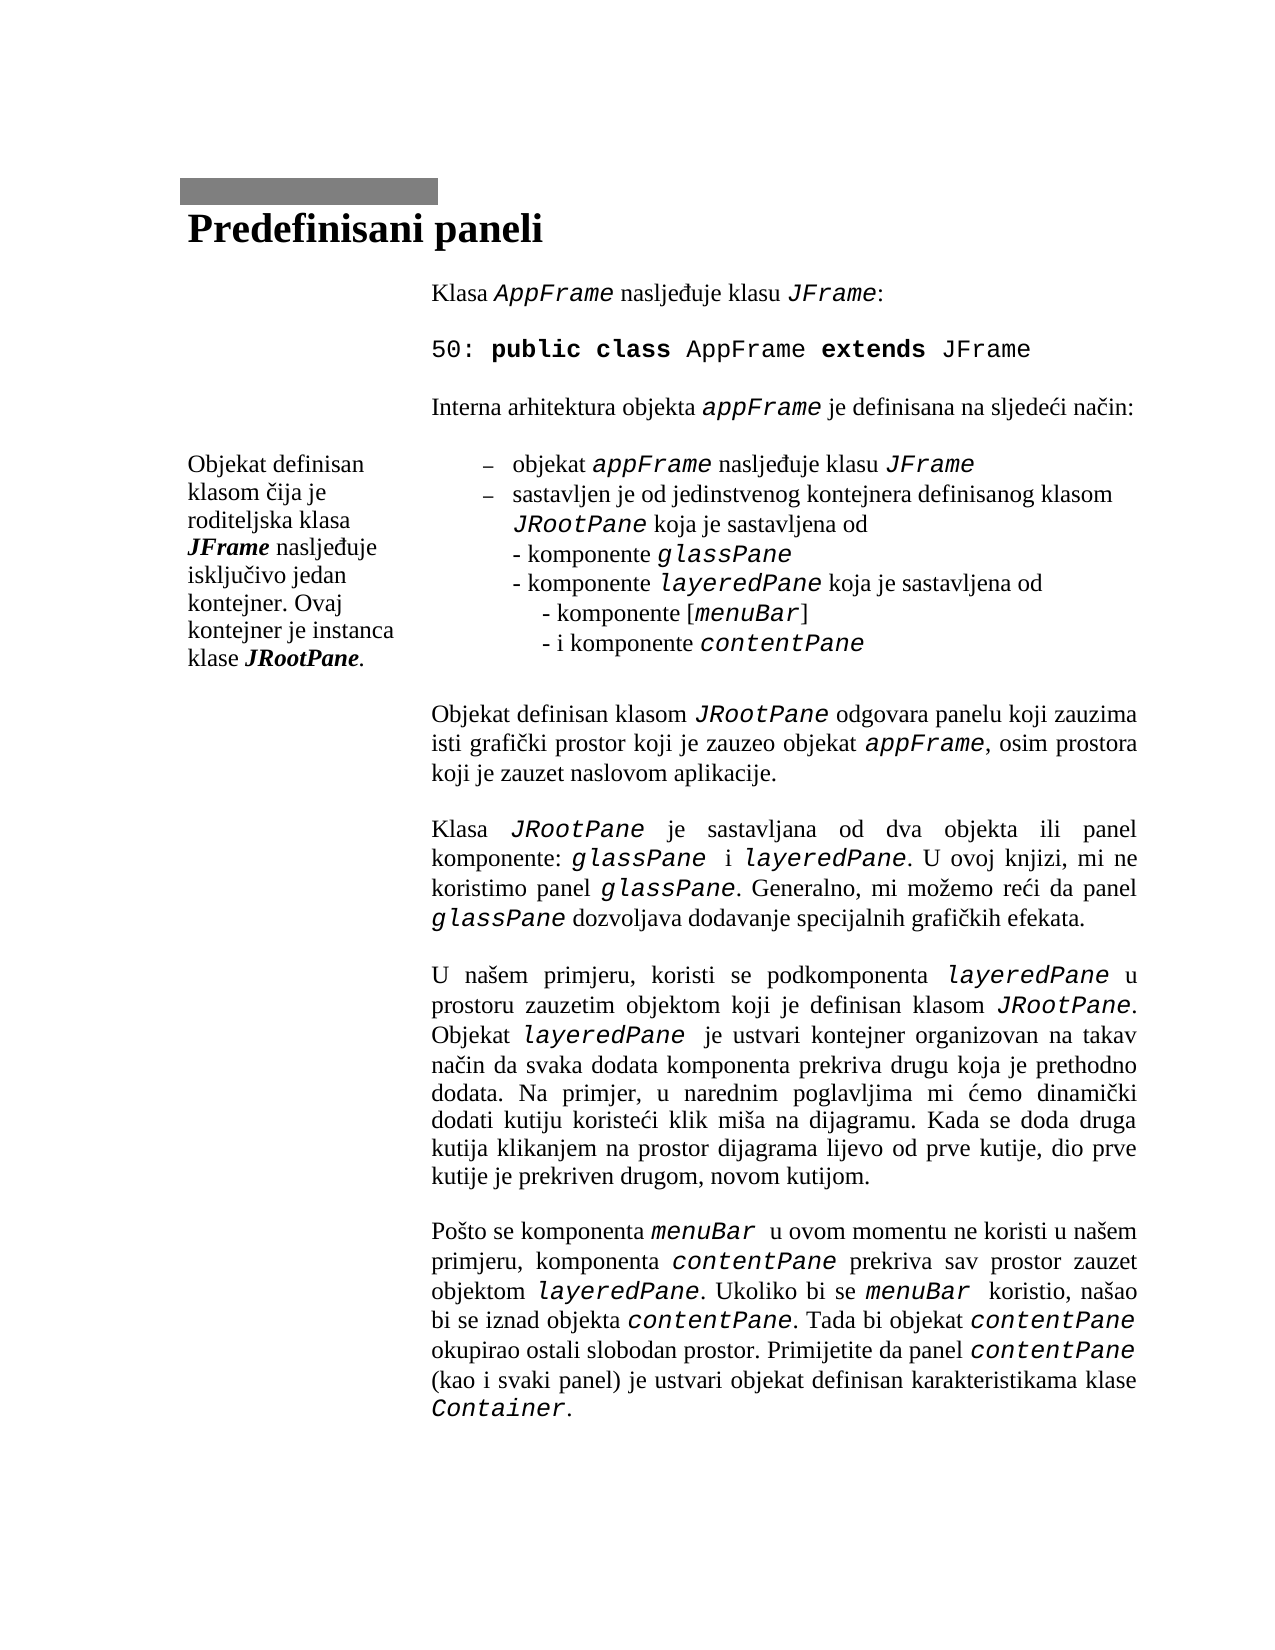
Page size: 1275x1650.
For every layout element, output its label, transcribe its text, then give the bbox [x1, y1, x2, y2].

table_header U našem primjeru, koristi se podkomponenta layeredPane u prostoru zauzetim objektom koji je definisan klasom JRootPane. Objekat layeredPane je ustvari kontejner organizovan na takav način da svaka dodata komponenta prekriva drugu koja je prethodno dodata. Na primjer, u narednim poglavljima mi ćemo dinamički dodati kutiju koristeći klik miša na dijagramu. Kada se doda druga kutija klikanjem na prostor dijagrama lijevo od prve kutije, dio prve kutije je prekriven drugom, novom kutijom. [424, 962, 1145, 1189]
table_header [180, 1217, 424, 1424]
subtitle Predefinisani paneli [187, 205, 1087, 252]
table_header 50: public class AppFrame extends JFrame [424, 337, 1145, 365]
table_header Pošto se komponenta menuBar u ovom momentu ne koristi u našem primjeru, komponenta contentPane prekriva sav prostor zauzet objektom layeredPane. Ukoliko bi se menuBar koristio, našao bi se iznad objekta contentPane. Tada bi objekat contentPane okupirao ostali slobodan prostor. Primijetite da panel contentPane (kao i svaki panel) je ustvari objekat definisan karakteristikama klase Container. [424, 1217, 1145, 1424]
table_header objekat appFrame nasljeđuje klasu JFrame sastavljen je od jedinstvenog kontejnera definisanog klasom JRootPane koja je sastavljena od - komponente glassPane - komponente layeredPane koja je sastavljena od - komponente [menuBar] - i komponente contentPane [424, 450, 1145, 672]
table_header [180, 337, 424, 365]
table_header [180, 815, 424, 934]
table_header Objekat definisan klasom čija je roditeljska klasa JFrame nasljeđuje isključivo jedan kontejner. Ovaj kontejner je instanca klase JRootPane. [180, 450, 424, 672]
table_header Klasa JRootPane je sastavljana od dva objekta ili panel komponente: glassPane i layeredPane. U ovoj knjizi, mi ne koristimo panel glassPane. Generalno, mi možemo reći da panel glassPane dozvoljava dodavanje specijalnih grafičkih efekata. [424, 815, 1145, 934]
table_header [180, 393, 424, 423]
table_header Objekat definisan klasom JRootPane odgovara panelu koji zauzima isti grafički prostor koji je zauzeo objekat appFrame, osim prostora koji je zauzet naslovom aplikacije. [424, 700, 1145, 787]
table_header Klasa AppFrame nasljeđuje klasu JFrame: [424, 279, 1145, 309]
table_header [180, 279, 424, 309]
table_header [180, 178, 438, 205]
table_header Interna arhitektura objekta appFrame je definisana na sljedeći način: [424, 393, 1145, 423]
table_header [180, 700, 424, 787]
table_header [180, 962, 424, 1189]
